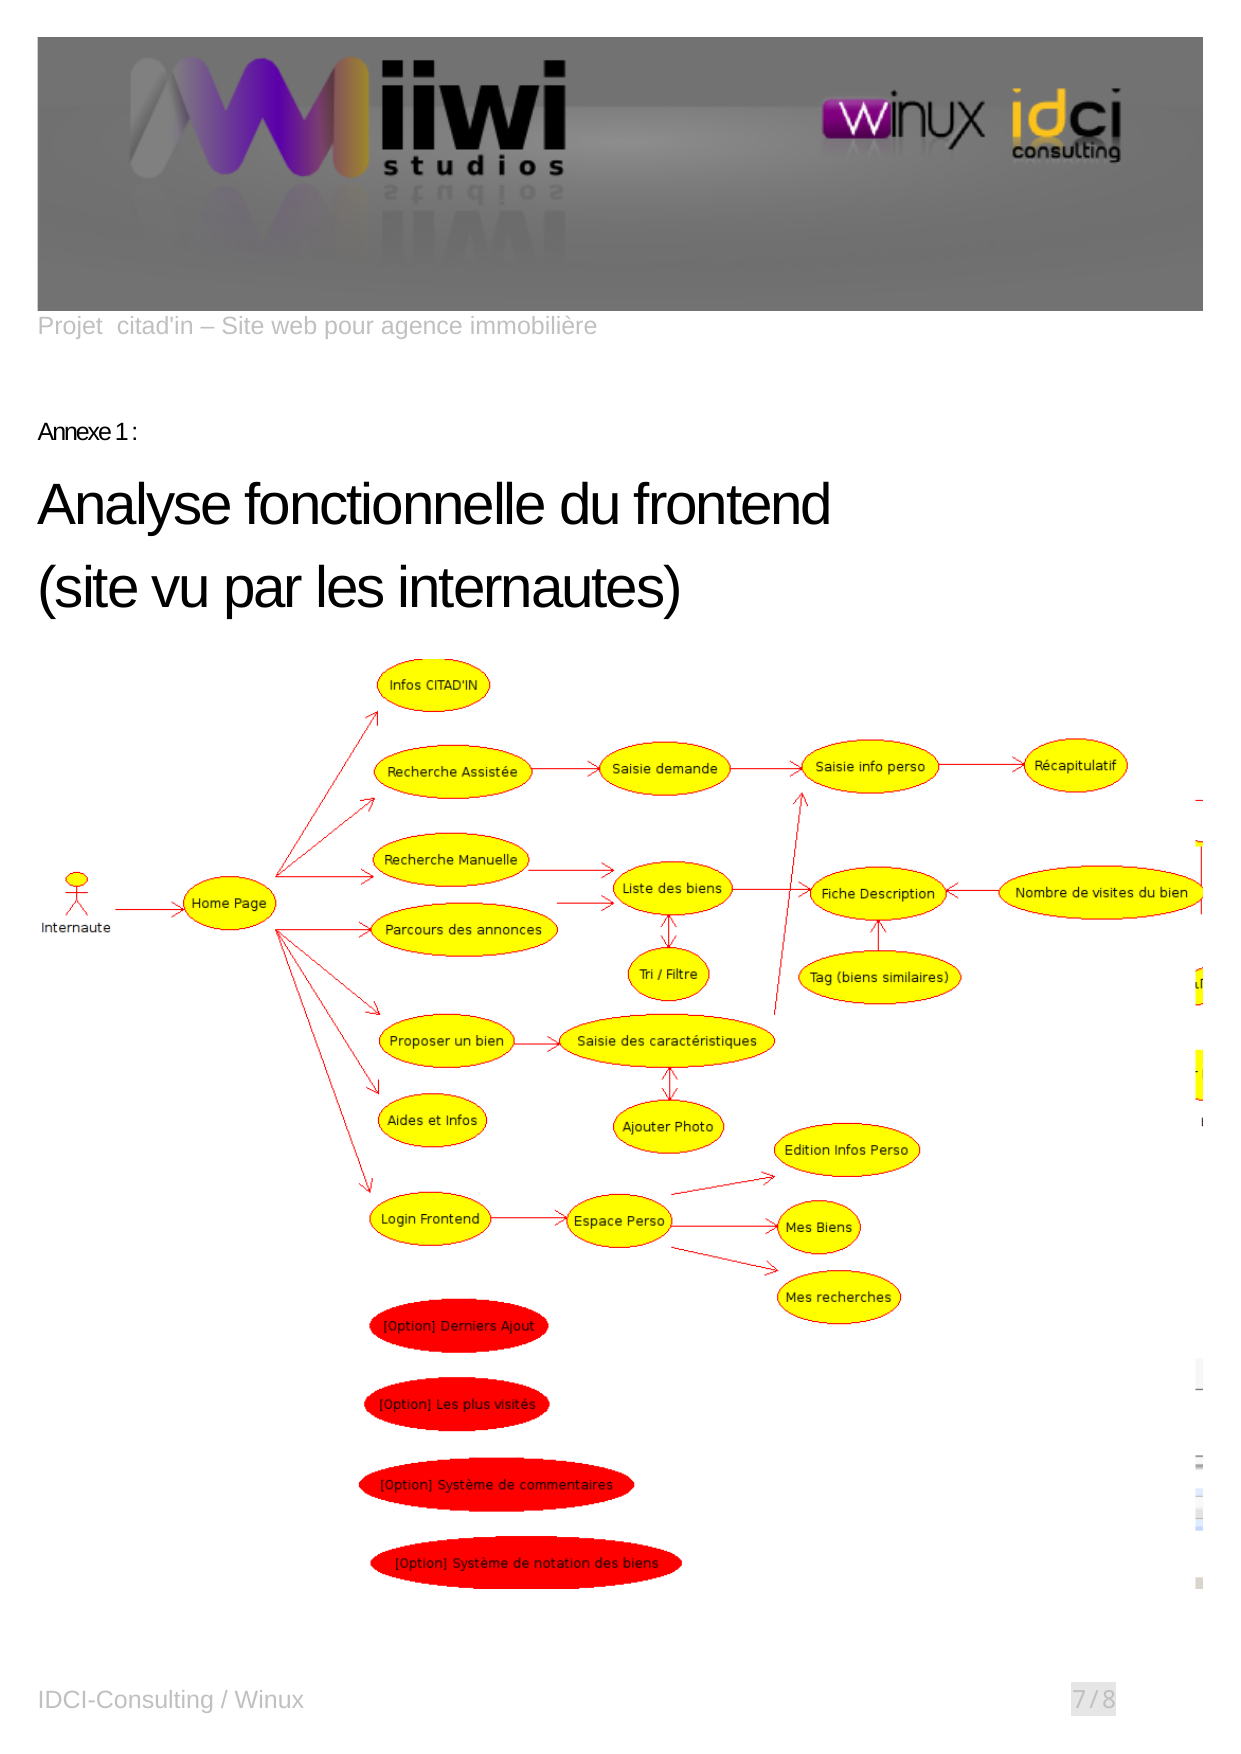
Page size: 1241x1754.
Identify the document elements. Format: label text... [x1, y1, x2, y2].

picture [37, 37, 1203, 311]
subtitle Analyse fonctionnelle du frontend [37, 469, 1203, 537]
picture [37, 659, 1203, 1589]
subtitle (site vu par les internautes) [37, 553, 1203, 620]
subtitle Annexe 1 : [37, 386, 1203, 453]
